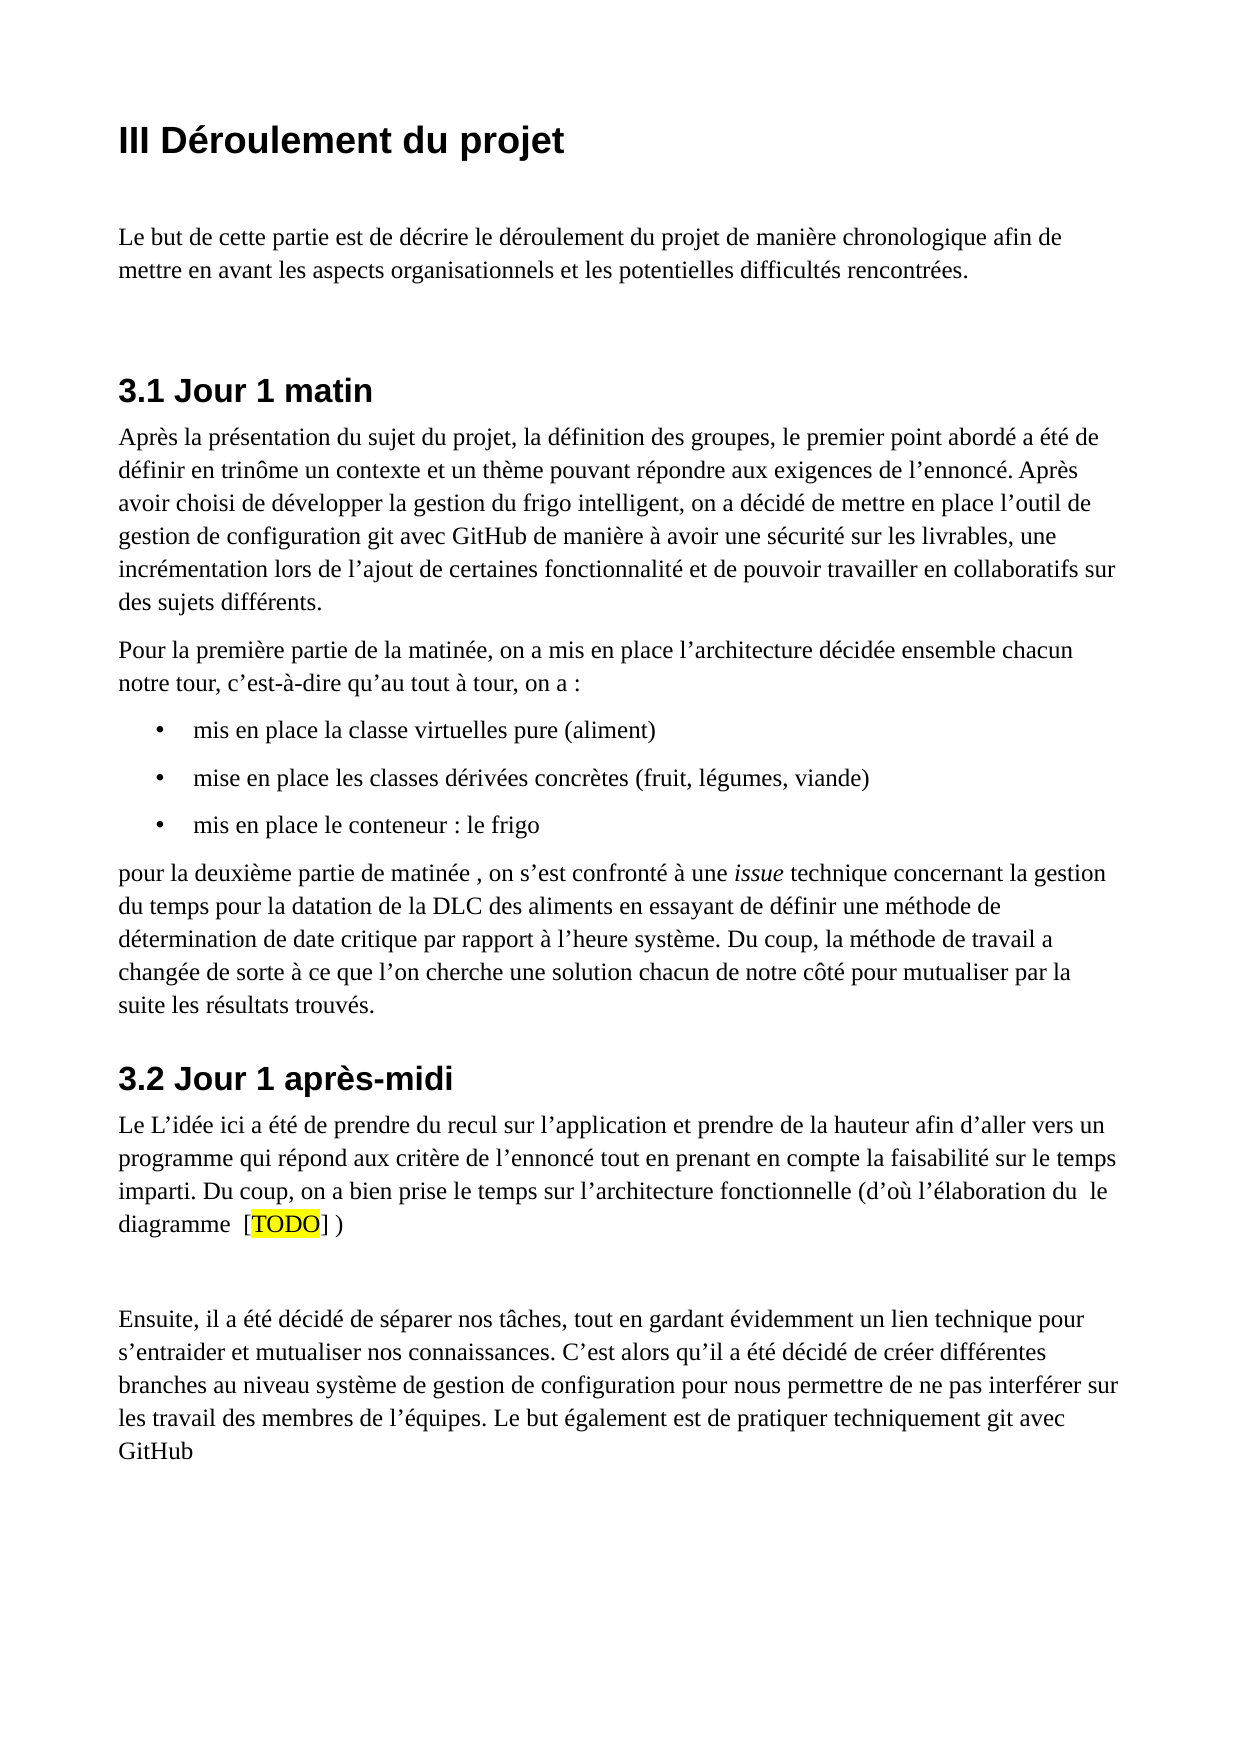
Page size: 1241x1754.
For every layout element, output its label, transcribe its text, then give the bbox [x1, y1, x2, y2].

text pour la deuxième partie de matinée , on s’est confronté à une issue technique concernant la gestion du temps pour la datation de la DLC des aliments en essayant de définir une méthode de détermination de date critique par rapport à l’heure système. Du coup, la méthode de travail a changée de sorte à ce que l’on cherche une solution chacun de notre côté pour mutualiser par la suite les résultats trouvés. [118, 858, 1122, 1019]
text Après la présentation du sujet du projet, la définition des groupes, le premier point abordé a été de définir en trinôme un contexte et un thème pouvant répondre aux exigences de l’ennoncé. Après avoir choisi de développer la gestion du frigo intelligent, on a décidé de mettre en place l’outil de gestion de configuration git avec GitHub de manière à avoir une sécurité sur les livrables, une incrémentation lors de l’ajout de certaines fonctionnalité et de pouvoir travailler en collaboratifs sur des sujets différents. [118, 422, 1122, 616]
list mise en place les classes dérivées concrètes (fruit, légumes, viande) [156, 763, 1122, 792]
subtitle 3.2 Jour 1 après-midi [118, 1059, 1122, 1097]
list mis en place le conteneur : le frigo [156, 811, 1122, 839]
text Pour la première partie de la matinée, on a mis en place l’architecture décidée ensemble chacun notre tour, c’est-à-dire qu’au tout à tour, on a : [118, 635, 1122, 697]
text Ensuite, il a été décidé de séparer nos tâches, tout en gardant évidemment un lien technique pour s’entraider et mutualiser nos connaissances. C’est alors qu’il a été décidé de créer différentes branches au niveau système de gestion de configuration pour nous permettre de ne pas interférer sur les travail des membres de l’équipes. Le but également est de pratiquer techniquement git avec GitHub [118, 1304, 1122, 1465]
subtitle III Déroulement du projet [118, 118, 1122, 162]
subtitle 3.1 Jour 1 matin [118, 371, 1122, 409]
text Le but de cette partie est de décrire le déroulement du projet de manière chronologique afin de mettre en avant les aspects organisationnels et les potentielles difficultés rencontrées. [118, 222, 1122, 284]
text Le L’idée ici a été de prendre du recul sur l’application et prendre de la hauteur afin d’aller vers un programme qui répond aux critère de l’ennoncé tout en prenant en compte la faisabilité sur le temps imparti. Du coup, on a bien prise le temps sur l’architecture fonctionnelle (d’où l’élaboration du le diagramme [TODO] ) [118, 1110, 1122, 1238]
list mis en place la classe virtuelles pure (aliment) [156, 715, 1122, 744]
